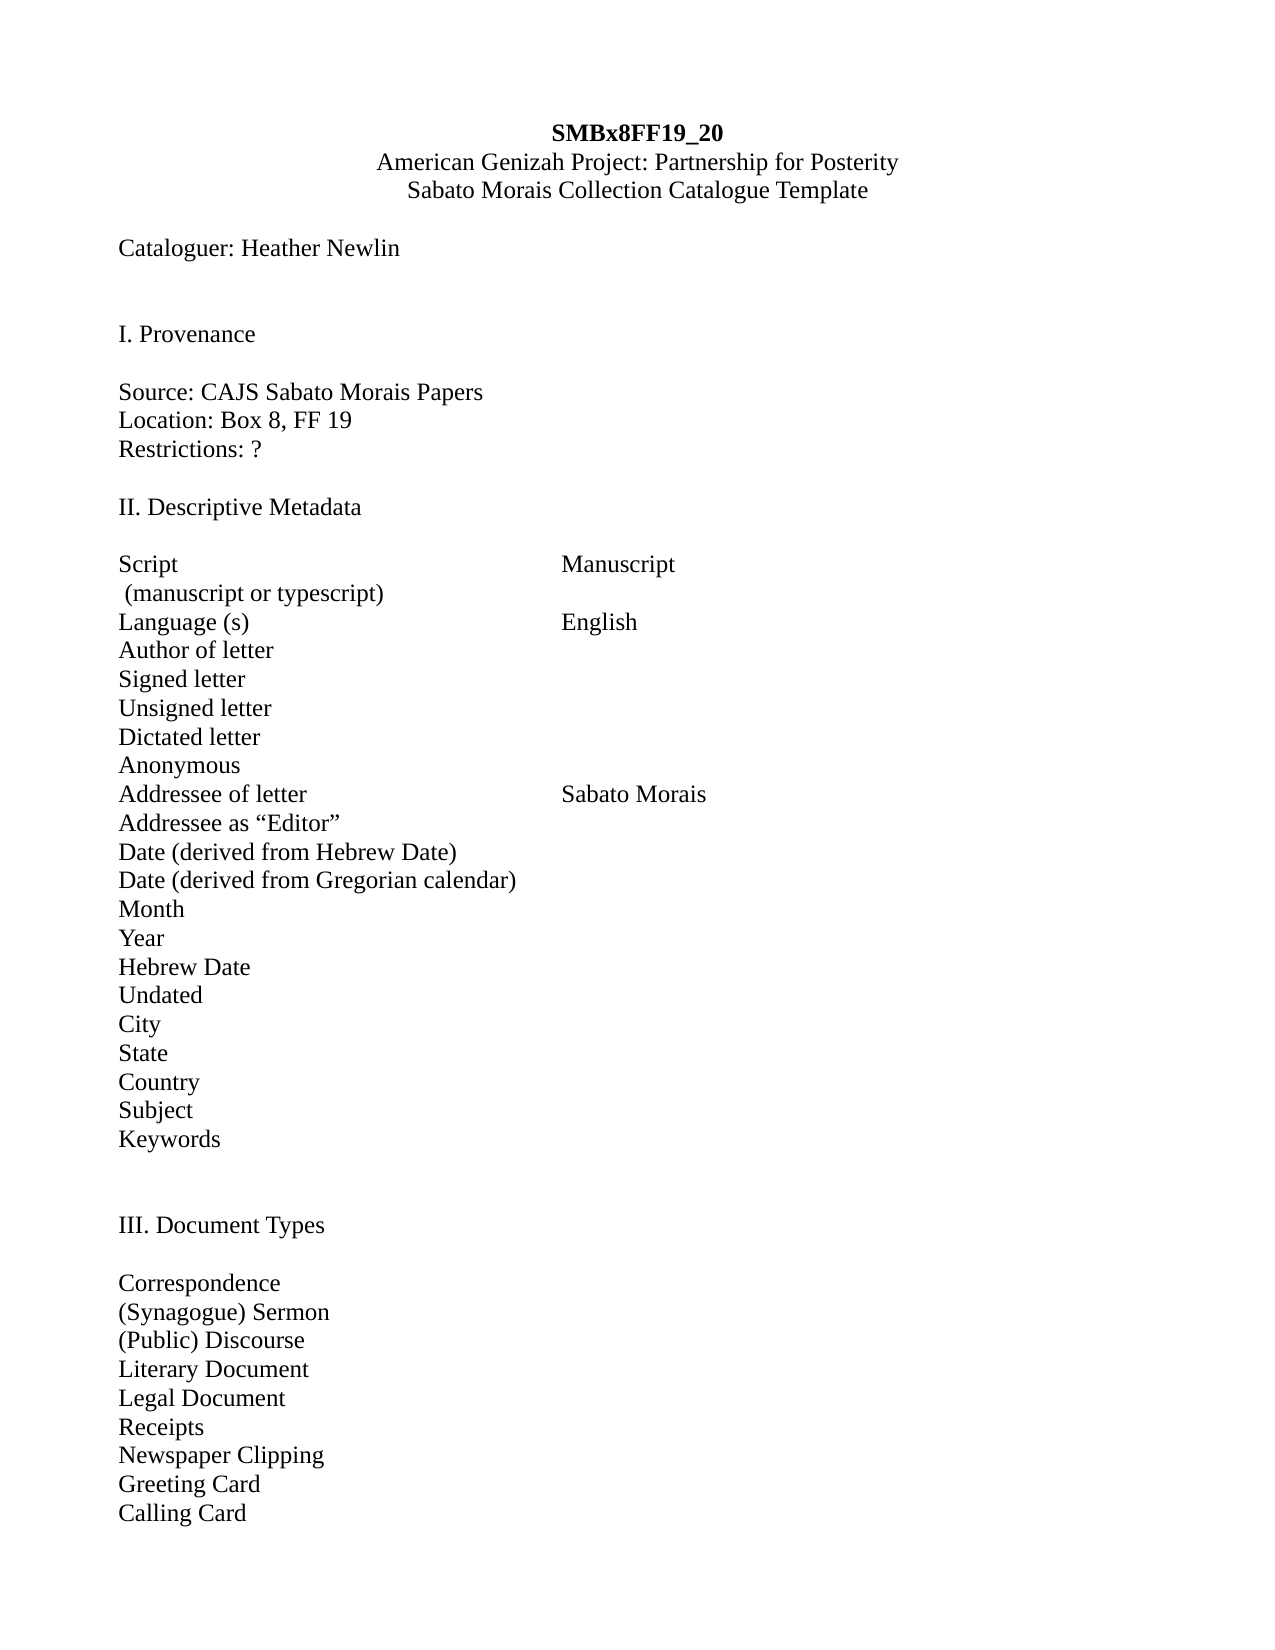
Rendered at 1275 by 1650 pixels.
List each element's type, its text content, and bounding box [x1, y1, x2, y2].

text Addressee of letter Sabato Morais [118, 779, 1157, 808]
text Sabato Morais Collection Catalogue Template [118, 176, 1157, 204]
text State [118, 1038, 1157, 1067]
text Signed letter [118, 664, 1157, 693]
text Calling Card [118, 1498, 1157, 1527]
text Language (s) English [118, 607, 1157, 636]
text Hebrew Date [118, 952, 1157, 981]
text Location: Box 8, FF 19 [118, 406, 1157, 434]
text (manuscript or typescript) [118, 578, 1157, 607]
text Receipts [118, 1412, 1157, 1441]
text Month [118, 894, 1157, 923]
text III. Document Types [118, 1211, 1157, 1239]
text Correspondence [118, 1268, 1157, 1297]
text Literary Document [118, 1354, 1157, 1383]
text Anonymous [118, 751, 1157, 779]
text Undated [118, 981, 1157, 1009]
text Date (derived from Gregorian calendar) [118, 866, 1157, 894]
text Keywords [118, 1124, 1157, 1153]
text II. Descriptive Metadata [118, 492, 1157, 521]
text SMBx8FF19_20 [118, 118, 1157, 147]
text Script Manuscript [118, 549, 1157, 578]
text Country [118, 1067, 1157, 1096]
text Greeting Card [118, 1469, 1157, 1498]
text Unsigned letter [118, 693, 1157, 722]
text Legal Document [118, 1383, 1157, 1412]
text Date (derived from Hebrew Date) [118, 837, 1157, 866]
text (Public) Discourse [118, 1326, 1157, 1354]
text Restrictions: ? [118, 434, 1157, 463]
text Author of letter [118, 636, 1157, 664]
text Subject [118, 1096, 1157, 1124]
text Year [118, 923, 1157, 952]
text Dictated letter [118, 722, 1157, 751]
text I. Provenance [118, 319, 1157, 348]
text (Synagogue) Sermon [118, 1297, 1157, 1326]
text City [118, 1009, 1157, 1038]
text Cataloguer: Heather Newlin [118, 233, 1157, 262]
text Addressee as “Editor” [118, 808, 1157, 837]
text American Genizah Project: Partnership for Posterity [118, 147, 1157, 176]
text Newspaper Clipping [118, 1441, 1157, 1469]
text Source: CAJS Sabato Morais Papers [118, 377, 1157, 406]
